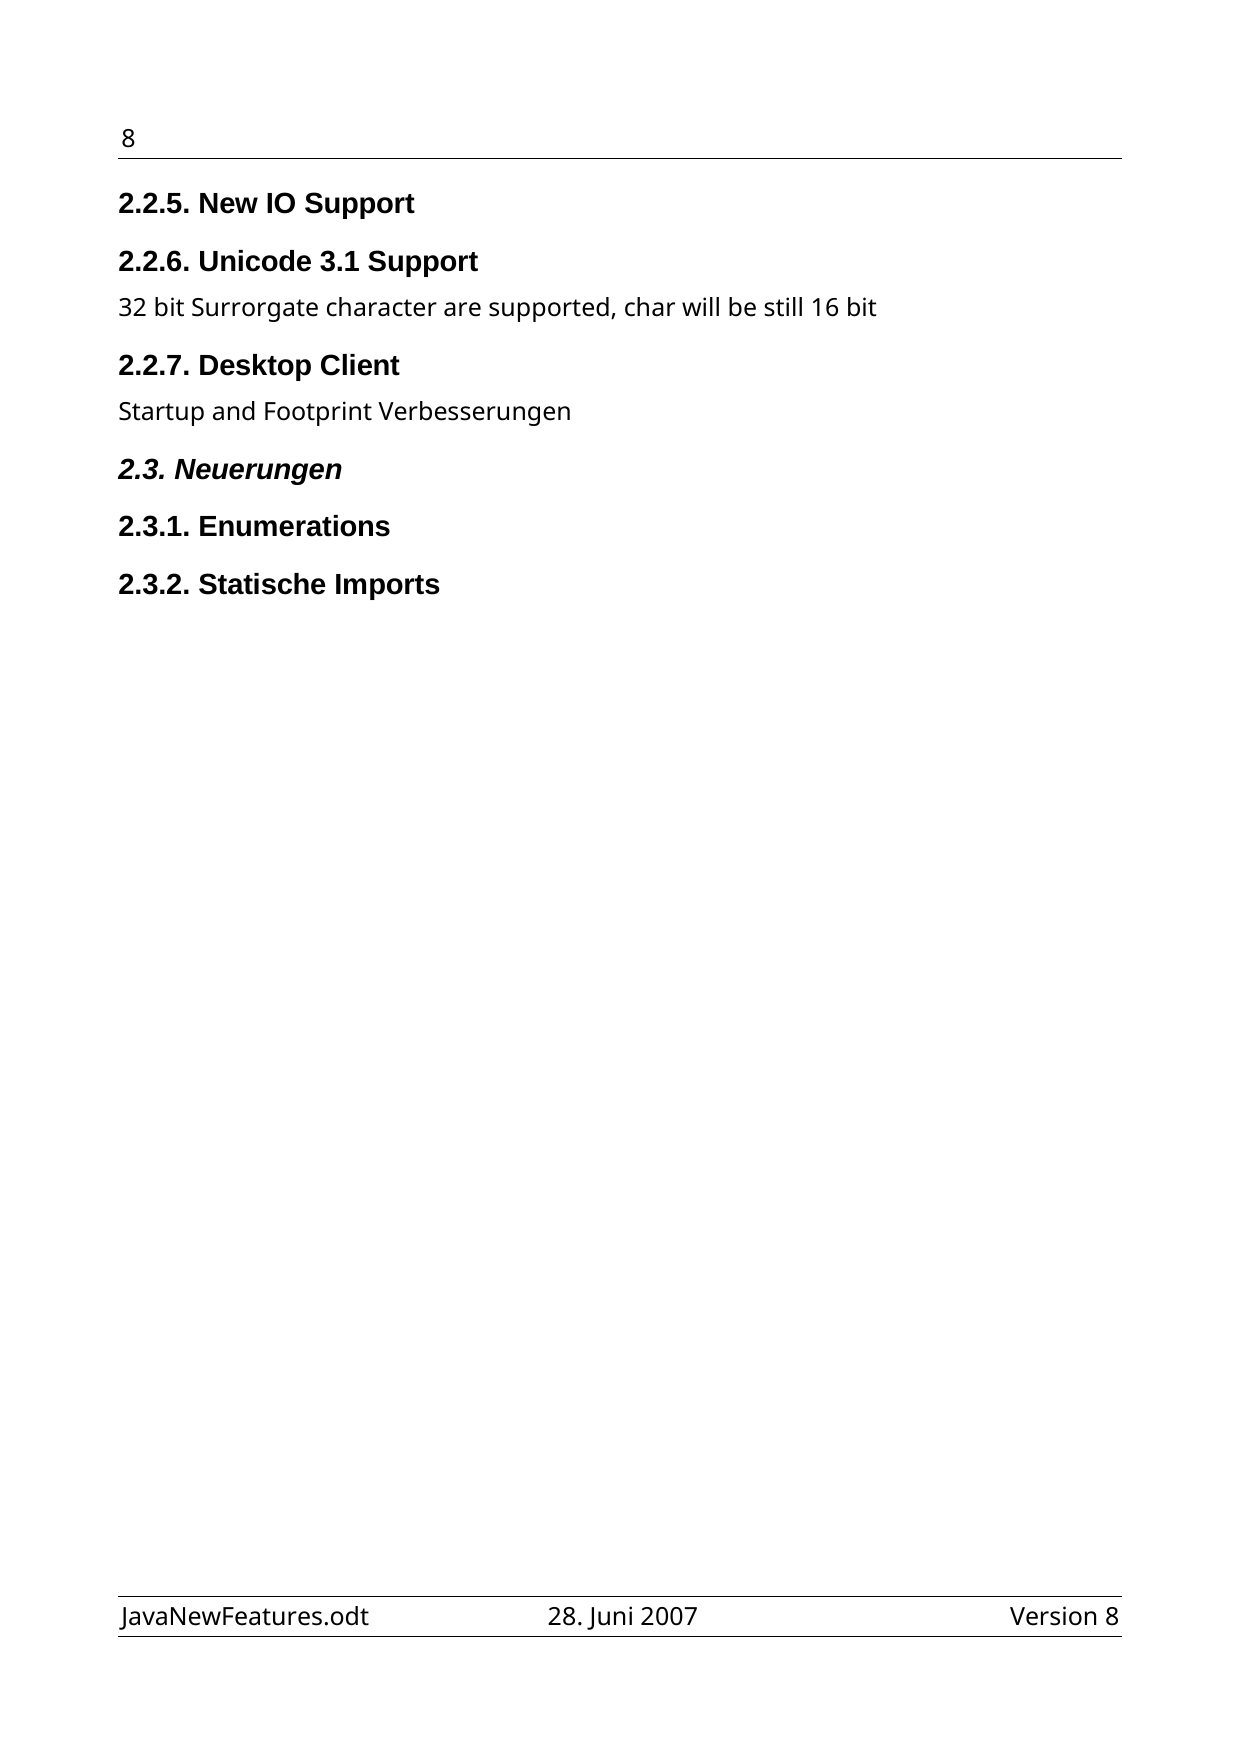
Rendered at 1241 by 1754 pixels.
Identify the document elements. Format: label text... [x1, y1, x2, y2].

subtitle Enumerations [118, 510, 1122, 543]
text Startup and Footprint Verbesserungen [118, 394, 1122, 428]
subtitle Unicode 3.1 Support [118, 245, 1122, 277]
subtitle Neuerungen [118, 453, 1122, 485]
text 32 bit Surrorgate character are supported, char will be still 16 bit [118, 290, 1122, 324]
subtitle New IO Support [118, 187, 1122, 220]
subtitle Statische Imports [118, 568, 1122, 600]
subtitle Desktop Client [118, 349, 1122, 381]
